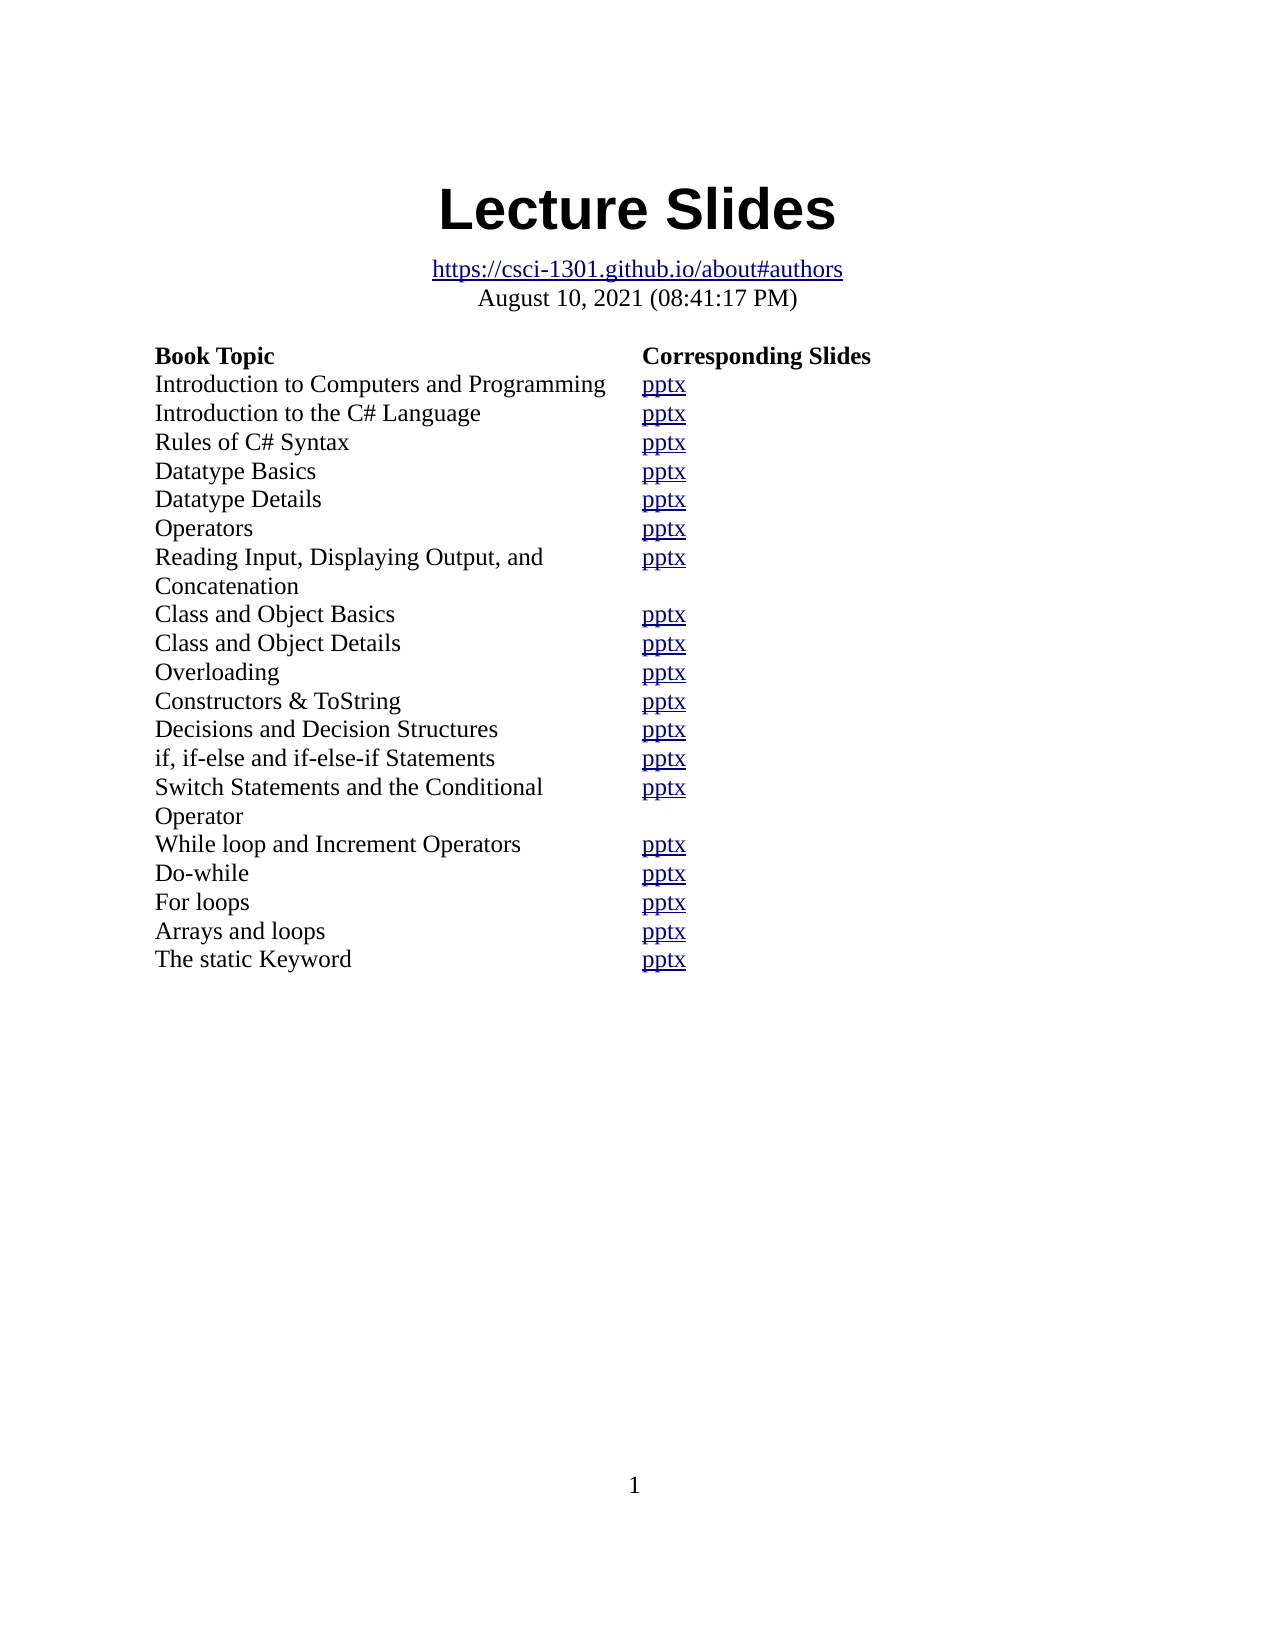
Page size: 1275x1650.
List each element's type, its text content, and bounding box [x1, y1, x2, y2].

table_cell Operators [150, 513, 637, 542]
text August 10, 2021 (08:41:17 PM) [150, 283, 1125, 312]
table_cell pptx [638, 513, 1125, 542]
table_cell pptx [638, 887, 1125, 916]
table_cell pptx [638, 600, 1125, 628]
table_cell While loop and Increment Operators [150, 830, 637, 858]
table_cell Overloading [150, 657, 637, 686]
table_cell pptx [638, 916, 1125, 944]
table_cell For loops [150, 887, 637, 916]
table_cell Rules of C# Syntax [150, 427, 637, 456]
table_cell Datatype Basics [150, 456, 637, 484]
table_cell pptx [638, 456, 1125, 484]
table_cell pptx [638, 715, 1125, 743]
table_cell pptx [638, 858, 1125, 887]
table_cell pptx [638, 485, 1125, 513]
title Lecture Slides [150, 175, 1125, 242]
table_cell pptx [638, 370, 1125, 398]
table_cell pptx [638, 427, 1125, 456]
table_header Corresponding Slides [638, 341, 1125, 369]
text https://csci-1301.github.io/about#authors [150, 254, 1125, 283]
table_cell pptx [638, 542, 1125, 599]
table_cell Class and Object Basics [150, 600, 637, 628]
table_cell Decisions and Decision Structures [150, 715, 637, 743]
table_cell Constructors & ToString [150, 686, 637, 714]
table_cell Introduction to the C# Language [150, 398, 637, 427]
table_cell pptx [638, 830, 1125, 858]
table_cell pptx [638, 772, 1125, 829]
table_cell pptx [638, 657, 1125, 686]
table_cell Introduction to Computers and Programming [150, 370, 637, 398]
table_cell if, if-else and if-else-if Statements [150, 743, 637, 772]
table_cell pptx [638, 628, 1125, 657]
table_cell Class and Object Details [150, 628, 637, 657]
table_cell pptx [638, 743, 1125, 772]
table_cell pptx [638, 686, 1125, 714]
table_cell Arrays and loops [150, 916, 637, 944]
table_cell Do-while [150, 858, 637, 887]
table_cell Reading Input, Displaying Output, and Concatenation [150, 542, 637, 599]
table_header Book Topic [150, 341, 637, 369]
table_cell Datatype Details [150, 485, 637, 513]
table_cell pptx [638, 398, 1125, 427]
table_cell pptx [638, 945, 1125, 973]
table_cell Switch Statements and the Conditional Operator [150, 772, 637, 829]
table_cell The static Keyword [150, 945, 637, 973]
